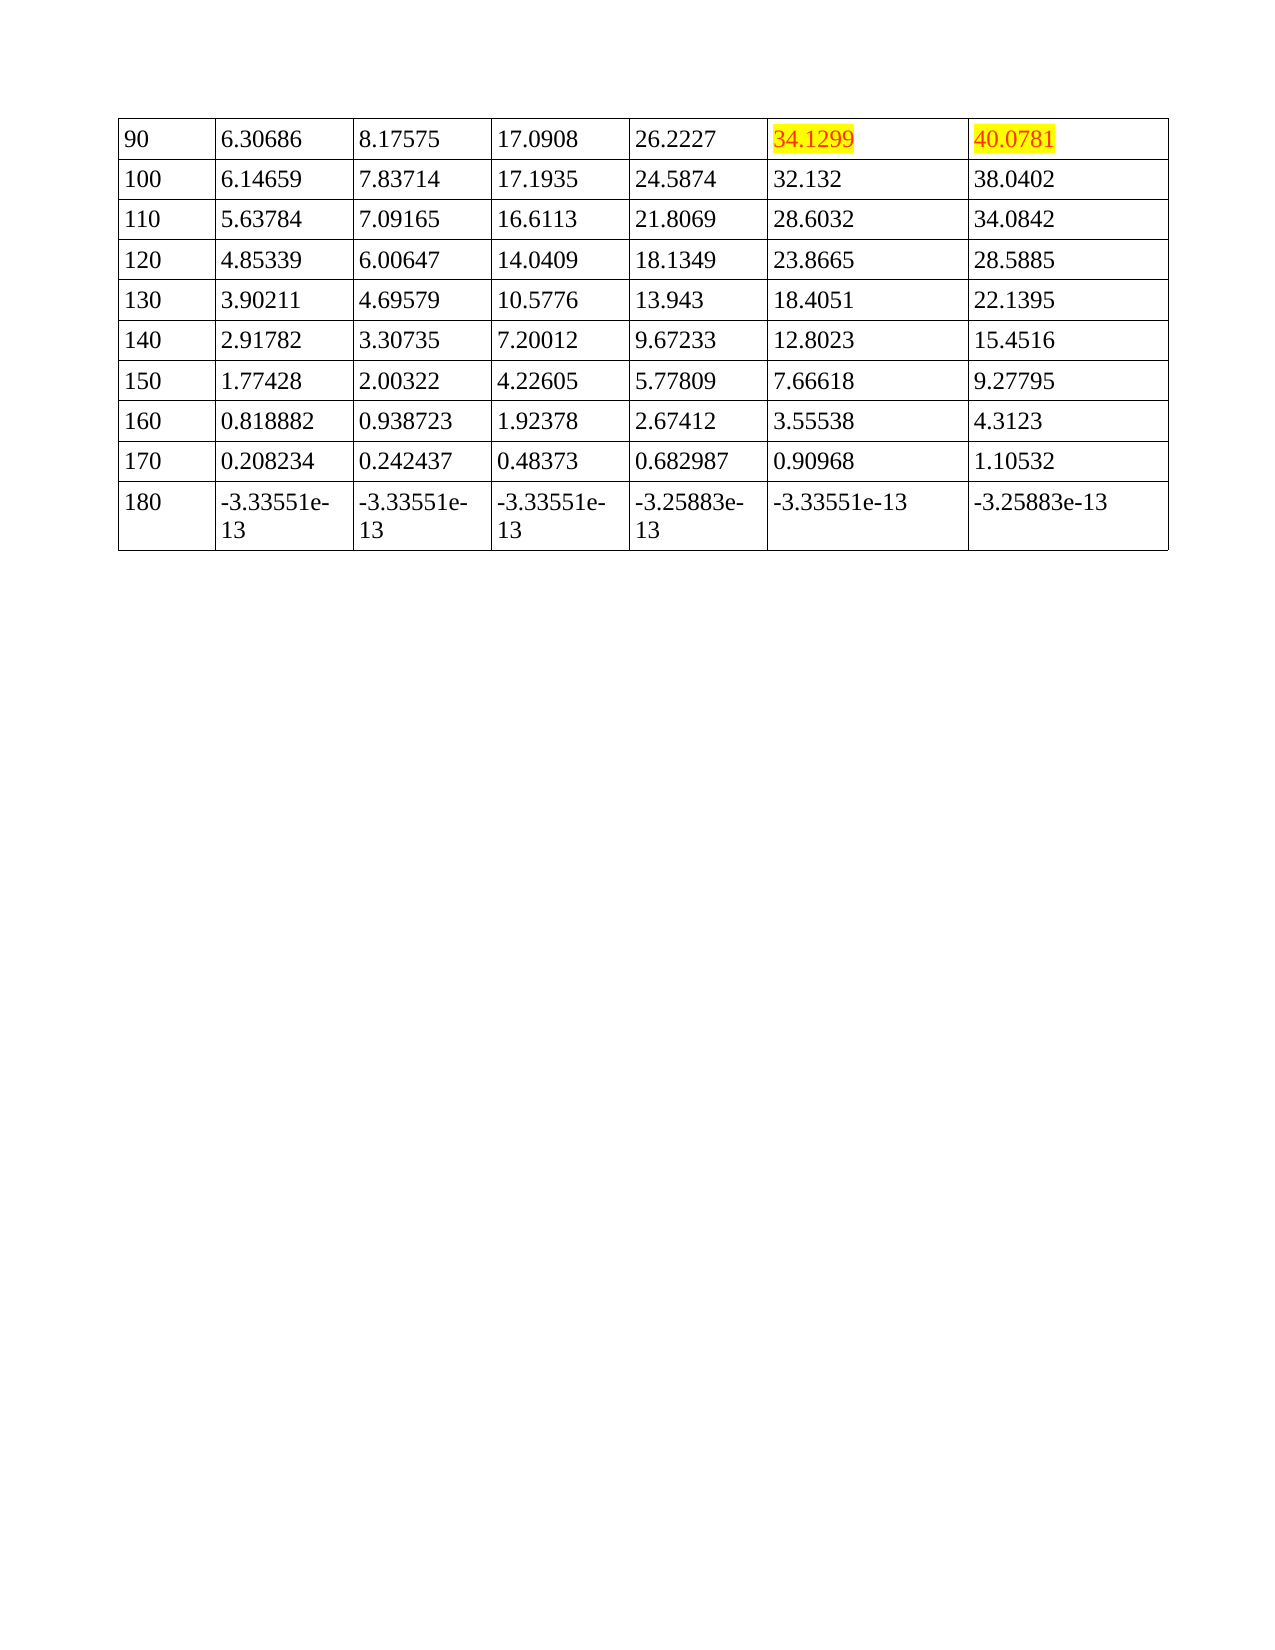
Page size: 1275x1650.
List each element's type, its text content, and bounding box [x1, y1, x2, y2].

table_cell 24.5874 [630, 160, 767, 199]
table_cell 32.132 [768, 160, 968, 199]
table_cell 12.8023 [768, 321, 968, 360]
table_cell 170 [119, 442, 215, 481]
table_cell 40.0781 [969, 119, 1168, 158]
table_cell 9.67233 [630, 321, 767, 360]
table_cell 2.67412 [630, 401, 767, 441]
table_cell 0.682987 [630, 442, 767, 481]
table_cell 26.2227 [630, 119, 767, 158]
table_cell 4.22605 [492, 361, 629, 400]
table_cell 0.242437 [354, 442, 491, 481]
table_cell 130 [119, 280, 215, 320]
table_cell 0.938723 [354, 401, 491, 441]
table_cell 8.17575 [354, 119, 491, 158]
table_cell 6.14659 [216, 160, 353, 199]
table_cell 180 [119, 482, 215, 550]
table_cell 5.63784 [216, 200, 353, 239]
table_cell 1.10532 [969, 442, 1168, 481]
table_cell -3.33551e-13 [492, 482, 629, 550]
table_cell 18.4051 [768, 280, 968, 320]
table_cell 3.30735 [354, 321, 491, 360]
table_cell 6.00647 [354, 240, 491, 279]
table_cell -3.33551e-13 [354, 482, 491, 550]
table_cell 18.1349 [630, 240, 767, 279]
table_cell 150 [119, 361, 215, 400]
table_cell 7.66618 [768, 361, 968, 400]
table_cell 2.00322 [354, 361, 491, 400]
table_cell 0.208234 [216, 442, 353, 481]
table_cell 4.3123 [969, 401, 1168, 441]
table_cell 28.6032 [768, 200, 968, 239]
table_cell 10.5776 [492, 280, 629, 320]
table_cell 0.48373 [492, 442, 629, 481]
table_cell -3.33551e-13 [216, 482, 353, 550]
table_cell 110 [119, 200, 215, 239]
table_cell 28.5885 [969, 240, 1168, 279]
table_cell 0.90968 [768, 442, 968, 481]
table_cell 100 [119, 160, 215, 199]
table_cell 3.55538 [768, 401, 968, 441]
table_cell 4.85339 [216, 240, 353, 279]
table_cell 7.83714 [354, 160, 491, 199]
table_cell 13.943 [630, 280, 767, 320]
table_cell -3.25883e-13 [630, 482, 767, 550]
table_cell 2.91782 [216, 321, 353, 360]
table_cell 21.8069 [630, 200, 767, 239]
table_cell 0.818882 [216, 401, 353, 441]
table_cell 9.27795 [969, 361, 1168, 400]
table_cell 14.0409 [492, 240, 629, 279]
table_cell 7.20012 [492, 321, 629, 360]
table_cell 17.1935 [492, 160, 629, 199]
table_cell 23.8665 [768, 240, 968, 279]
table_cell 34.0842 [969, 200, 1168, 239]
table_cell 38.0402 [969, 160, 1168, 199]
table_cell 7.09165 [354, 200, 491, 239]
table_cell 16.6113 [492, 200, 629, 239]
table_cell 1.92378 [492, 401, 629, 441]
table_cell 15.4516 [969, 321, 1168, 360]
table_cell 22.1395 [969, 280, 1168, 320]
table_cell 17.0908 [492, 119, 629, 158]
table_cell 1.77428 [216, 361, 353, 400]
table_cell 140 [119, 321, 215, 360]
table_cell -3.25883e-13 [969, 482, 1168, 550]
table_cell 3.90211 [216, 280, 353, 320]
table_cell 4.69579 [354, 280, 491, 320]
table_cell 120 [119, 240, 215, 279]
table_cell 160 [119, 401, 215, 441]
table_cell 34.1299 [768, 119, 968, 158]
table_cell 90 [119, 119, 215, 158]
table_cell 5.77809 [630, 361, 767, 400]
table_cell -3.33551e-13 [768, 482, 968, 550]
table_cell 6.30686 [216, 119, 353, 158]
